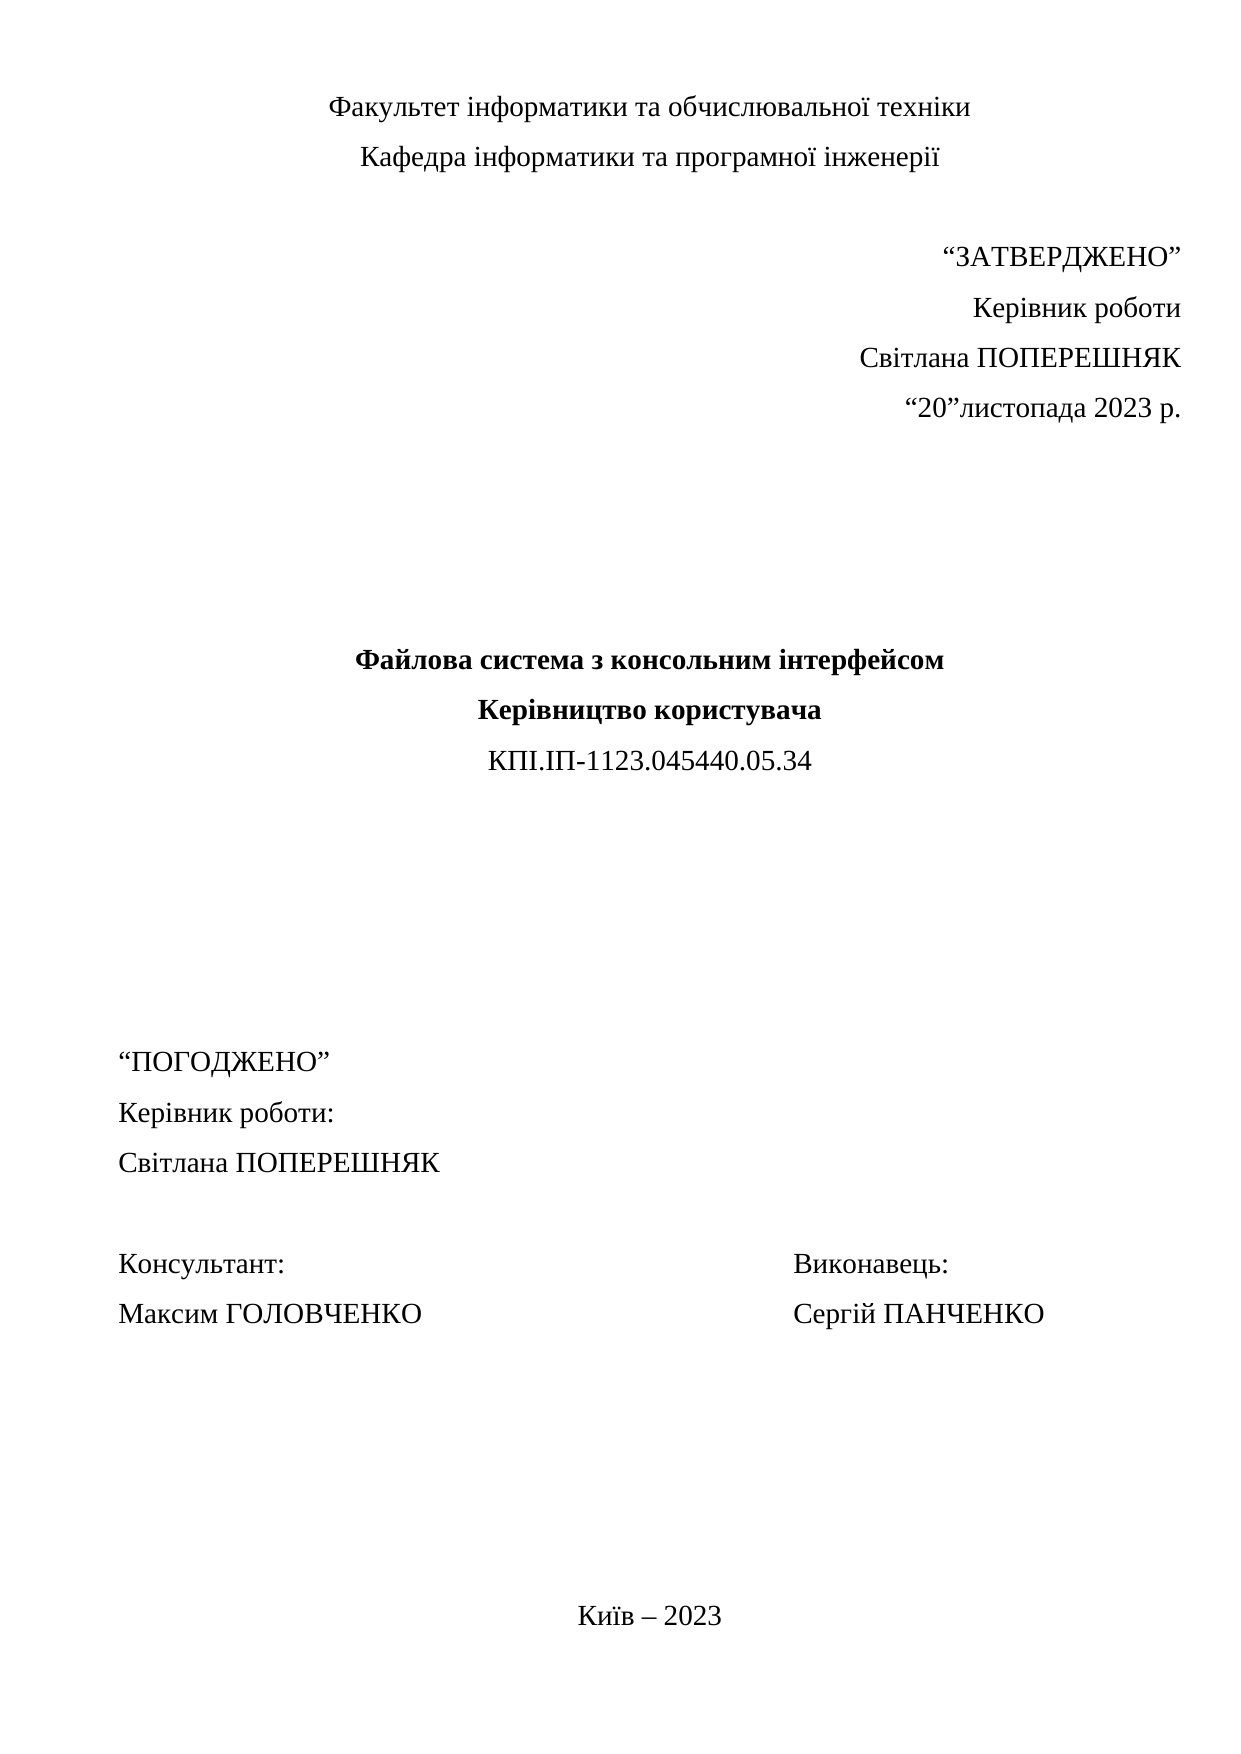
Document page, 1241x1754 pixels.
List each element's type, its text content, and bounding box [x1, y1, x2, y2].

text Файлова система з консольним інтерфейсом [118, 642, 1181, 676]
text “ПОГОДЖЕНО” [118, 1044, 1181, 1078]
text Світлана ПОПЕРЕШНЯК [650, 340, 1181, 374]
text Керівник роботи: [118, 1095, 1181, 1128]
text “ЗАТВЕРДЖЕНО” [650, 239, 1181, 273]
text Світлана ПОПЕРЕШНЯК [118, 1145, 1181, 1179]
text Керівництво користувача [118, 692, 1181, 726]
text Київ – 2023 [118, 1598, 1181, 1632]
text Кафедра інформатики та програмної інженерії [118, 139, 1181, 172]
text “20”листопада 2023 р. [650, 391, 1181, 424]
text КПІ.ІП-1123.045440.05.34 [118, 743, 1181, 776]
text Керівник роботи [650, 290, 1181, 323]
text Максим ГОЛОВЧЕНКО Сергій ПАНЧЕНКО [118, 1296, 1181, 1330]
text Консультант: Виконавець: [118, 1246, 1181, 1279]
text Факультет інформатики та обчислювальної техніки [118, 89, 1181, 122]
